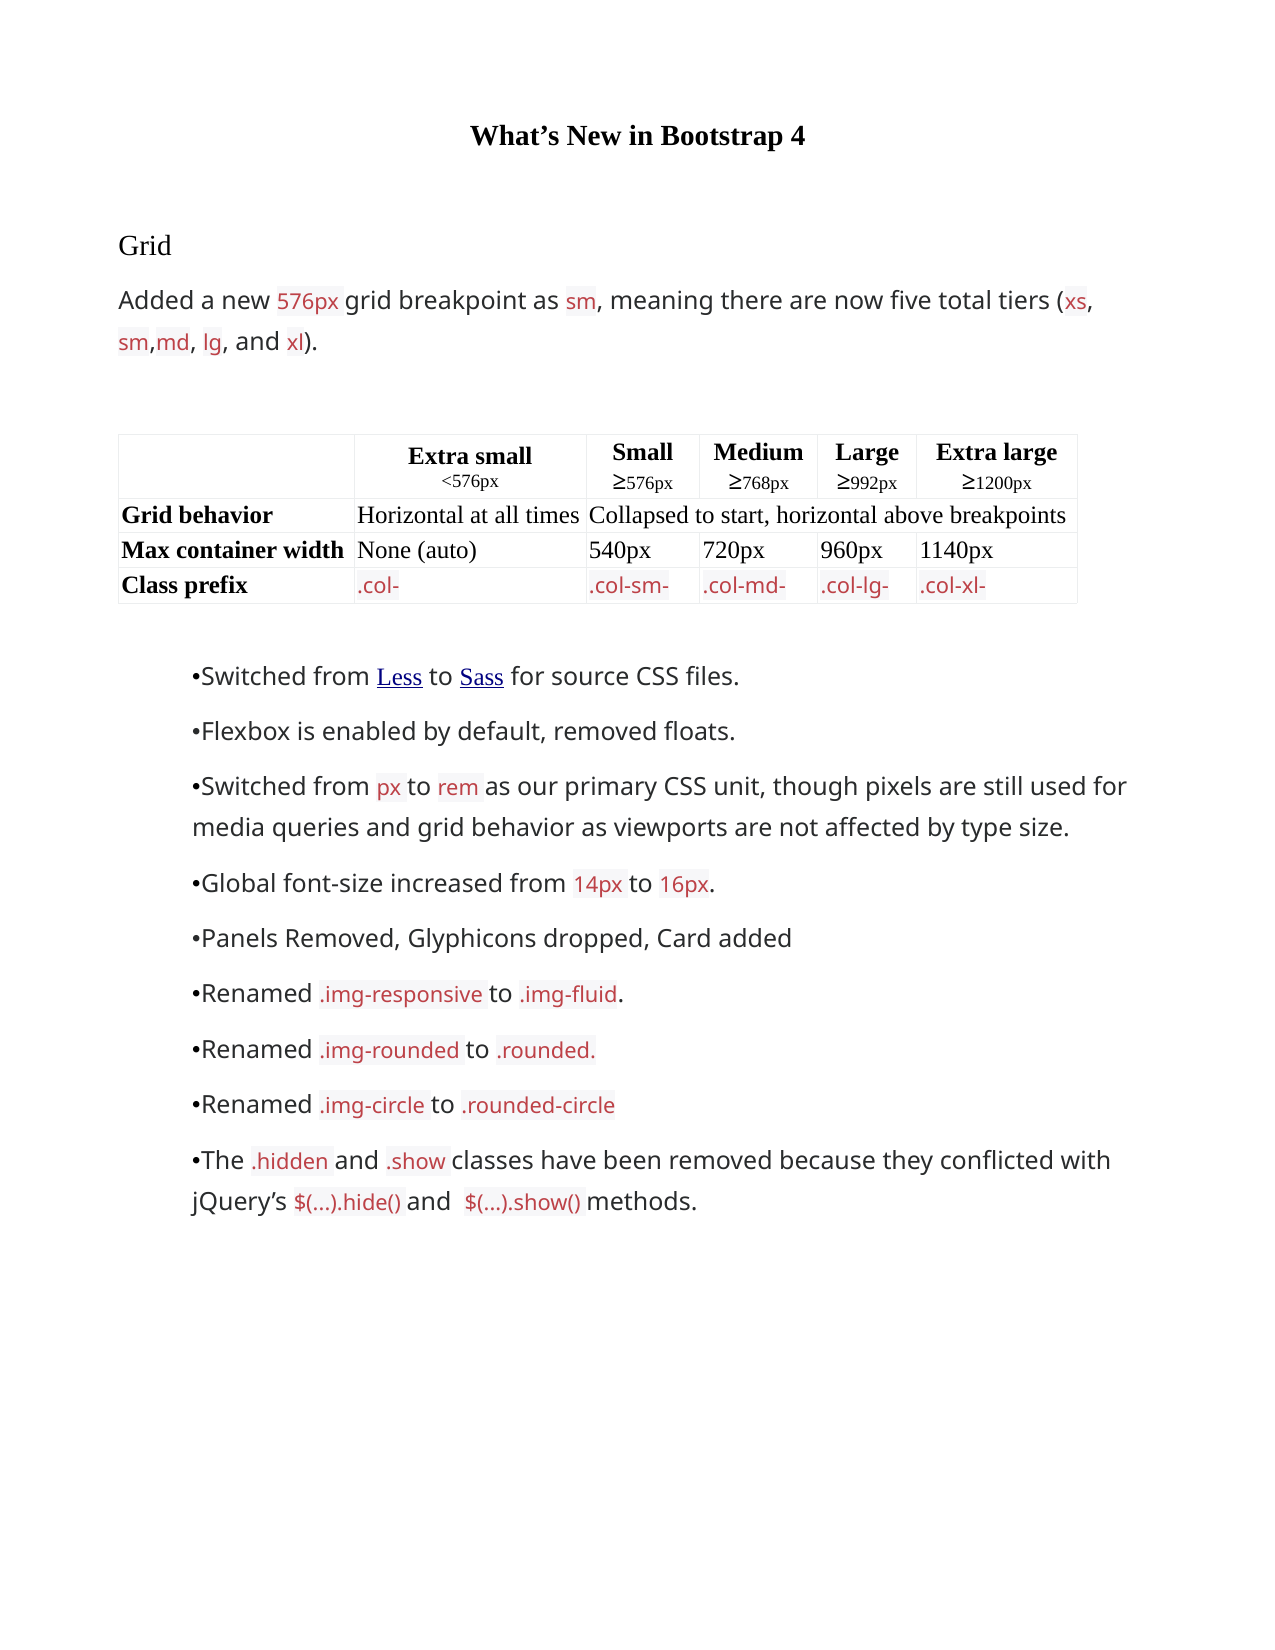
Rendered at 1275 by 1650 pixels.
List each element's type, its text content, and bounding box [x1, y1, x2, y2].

list Panels Removed, Glyphicons dropped, Card added [118, 921, 1157, 955]
list Switched from Less to Sass for source CSS files. [118, 658, 1157, 692]
list Flexbox is enabled by default, removed floats. [118, 714, 1157, 748]
list Global font-size increased from 14px to 16px. [118, 865, 1157, 899]
table_header [119, 435, 354, 498]
table_cell Collapsed to start, horizontal above breakpoints [587, 499, 1077, 532]
list Renamed .img-circle to .rounded-circle [118, 1087, 1157, 1121]
table_cell .col-xl- [917, 568, 1077, 603]
table_cell 720px [700, 533, 817, 567]
table_cell .col-lg- [818, 568, 916, 603]
list Renamed .img-responsive to .img-fluid. [118, 976, 1157, 1010]
table_cell None (auto) [355, 533, 586, 567]
table_cell Class prefix [119, 568, 354, 603]
table_header Medium ≥768px [700, 435, 817, 498]
table_cell 1140px [917, 533, 1077, 567]
list Switched from px to rem as our primary CSS unit, though pixels are still used for media queries and grid behavior as viewports are not affected by type size. [118, 769, 1157, 844]
table_cell 960px [818, 533, 916, 567]
table_header Small ≥576px [587, 435, 699, 498]
text Added a new 576px grid breakpoint as sm, meaning there are now five total tiers (xs, sm,md, lg, and xl). [118, 282, 1157, 357]
table_header Large ≥992px [818, 435, 916, 498]
list The .hidden and .show classes have been removed because they conflicted with jQuery’s $(...).hide() and $(...).show() methods. [118, 1142, 1157, 1217]
text What’s New in Bootstrap 4 [118, 118, 1157, 152]
list Renamed .img-rounded to .rounded. [118, 1032, 1157, 1066]
table_header Extra large ≥1200px [917, 435, 1077, 498]
table_cell 540px [587, 533, 699, 567]
table_header Extra small <576px [355, 435, 586, 498]
table_cell .col- [355, 568, 586, 603]
table_cell .col-md- [700, 568, 817, 603]
table_cell Max container width [119, 533, 354, 567]
table_cell Grid behavior [119, 499, 354, 532]
text Grid [118, 228, 1157, 261]
table_cell Horizontal at all times [355, 499, 586, 532]
table_cell .col-sm- [587, 568, 699, 603]
